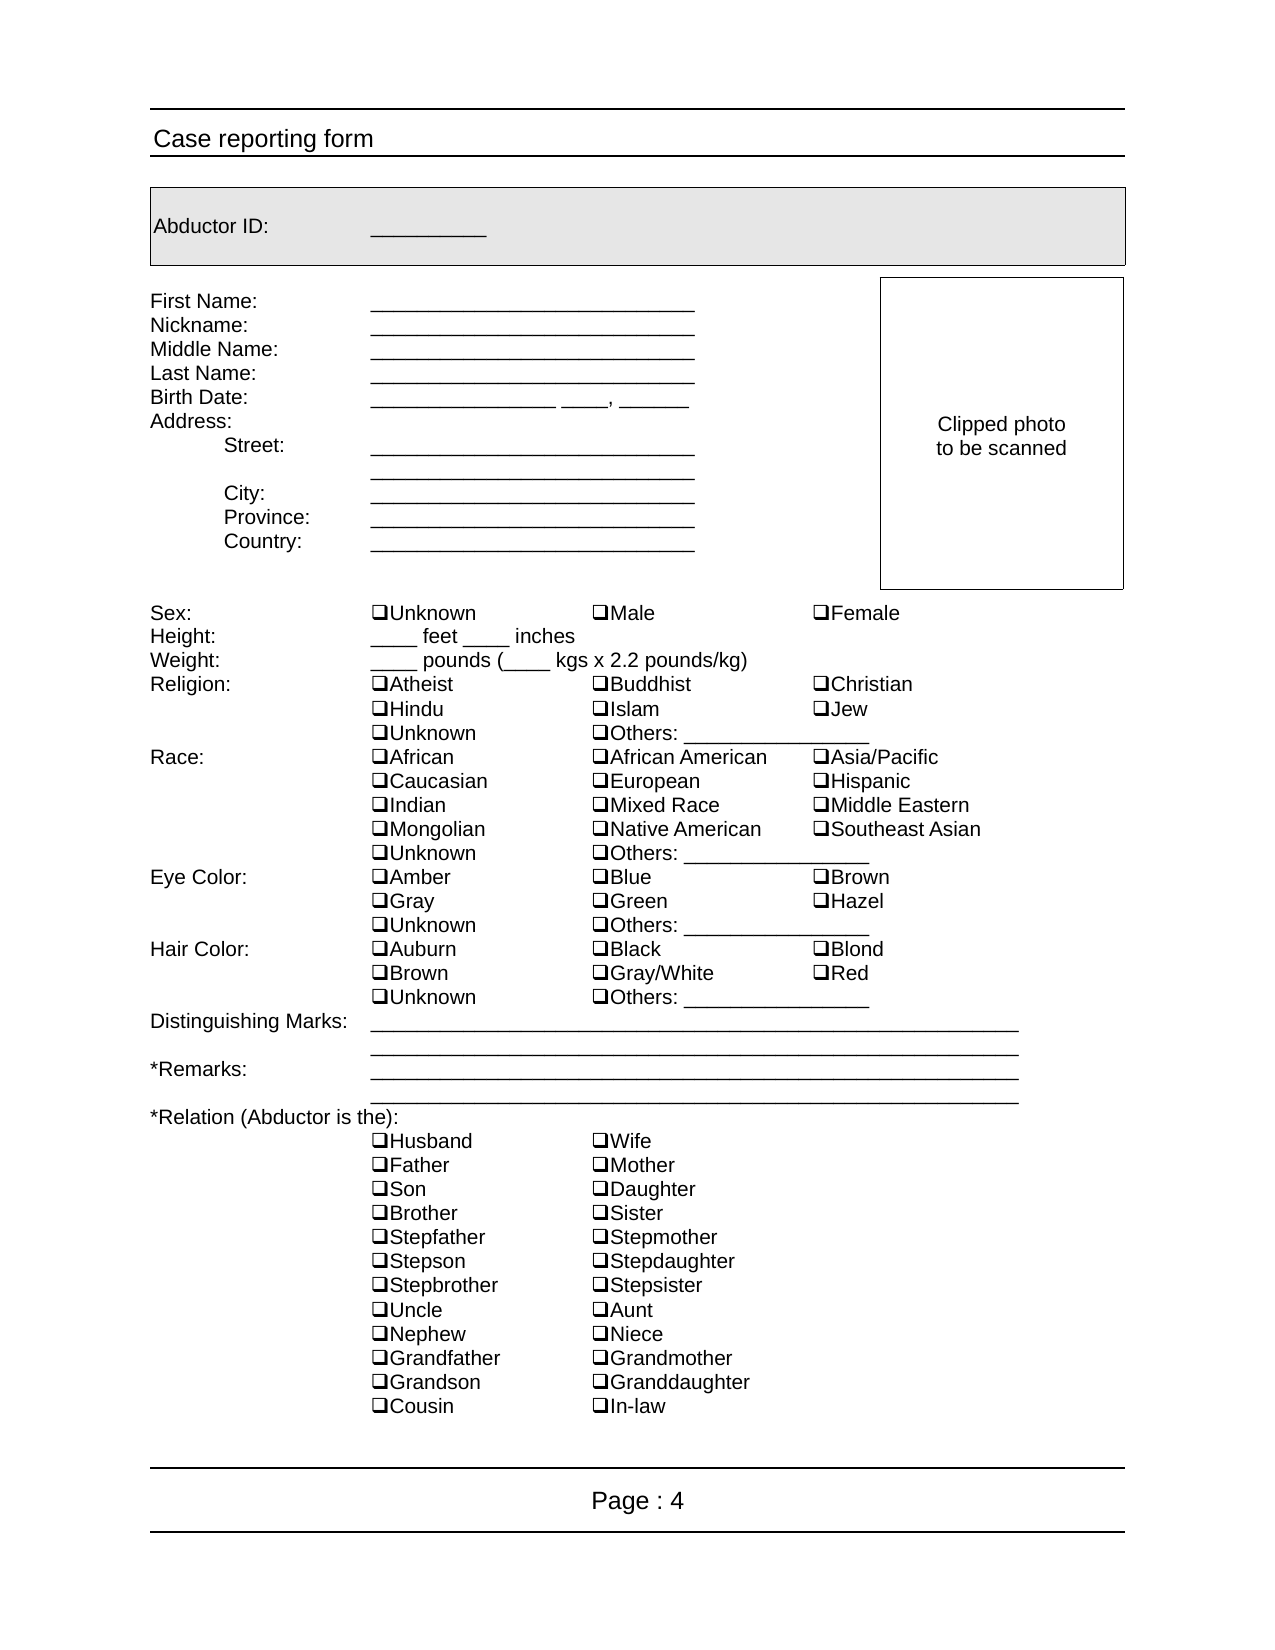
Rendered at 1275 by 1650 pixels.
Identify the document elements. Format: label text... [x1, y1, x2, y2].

text ____________________________ [150, 457, 879, 481]
text Nickname: ____________________________ [150, 313, 879, 337]
text First Name: ____________________________ [150, 289, 879, 313]
text Stepbrother Stepsister [150, 1273, 1125, 1297]
text Province: ____________________________ [150, 504, 879, 528]
text ________________________________________________________ [150, 1081, 1125, 1105]
text Street: ____________________________ [150, 433, 879, 457]
text ________________________________________________________ [150, 1033, 1125, 1057]
text Son Daughter [150, 1177, 1125, 1201]
text Stepfather Stepmother [150, 1225, 1125, 1249]
text Caucasian European Hispanic [150, 768, 1125, 793]
text Religion: Atheist Buddhist Christian [150, 672, 1125, 696]
text Height: ____ feet ____ inches [150, 624, 1125, 648]
text City: ____________________________ [150, 481, 879, 504]
text Country: ____________________________ [150, 528, 879, 552]
text Gray Green Hazel [150, 889, 1125, 913]
text Indian Mixed Race Middle Eastern [150, 793, 1125, 817]
text Unknown Others: ________________ [150, 913, 1125, 937]
text to be scanned [888, 436, 1114, 460]
text Unknown Others: ________________ [150, 720, 1125, 744]
text Address: [150, 409, 879, 433]
text Brown Gray/White Red [150, 961, 1125, 985]
text Uncle Aunt [150, 1297, 1125, 1321]
text Husband Wife [150, 1129, 1125, 1153]
text Birth Date: ________________ ____, ______ [150, 385, 879, 409]
text Eye Color: Amber Blue Brown [150, 865, 1125, 889]
text Mongolian Native American Southeast Asian [150, 817, 1125, 841]
text Cousin In-law [150, 1394, 1125, 1418]
text Brother Sister [150, 1201, 1125, 1225]
text Grandfather Grandmother [150, 1346, 1125, 1369]
text Grandson Granddaughter [150, 1369, 1125, 1394]
text Stepson Stepdaughter [150, 1249, 1125, 1273]
text Unknown Others: ________________ [150, 985, 1125, 1009]
text *Remarks: ________________________________________________________ [150, 1057, 1125, 1081]
text Middle Name: ____________________________ [150, 337, 879, 361]
text Race: African African American Asia/Pacific [150, 744, 1125, 768]
text Sex: Unknown Male Female [150, 600, 1125, 624]
text Hindu Islam Jew [150, 696, 1125, 720]
text *Relation (Abductor is the): [150, 1105, 1125, 1129]
text Hair Color: Auburn Black Blond [150, 937, 1125, 961]
text Distinguishing Marks: ________________________________________________________ [150, 1009, 1125, 1033]
text Nephew Niece [150, 1321, 1125, 1346]
text Unknown Others: ________________ [150, 841, 1125, 865]
text Abductor ID: __________ [151, 211, 1125, 235]
text Weight: ____ pounds (____ kgs x 2.2 pounds/kg) [150, 648, 1125, 672]
text Clipped photo [888, 412, 1114, 436]
text Last Name: ____________________________ [150, 361, 879, 385]
text Father Mother [150, 1153, 1125, 1177]
